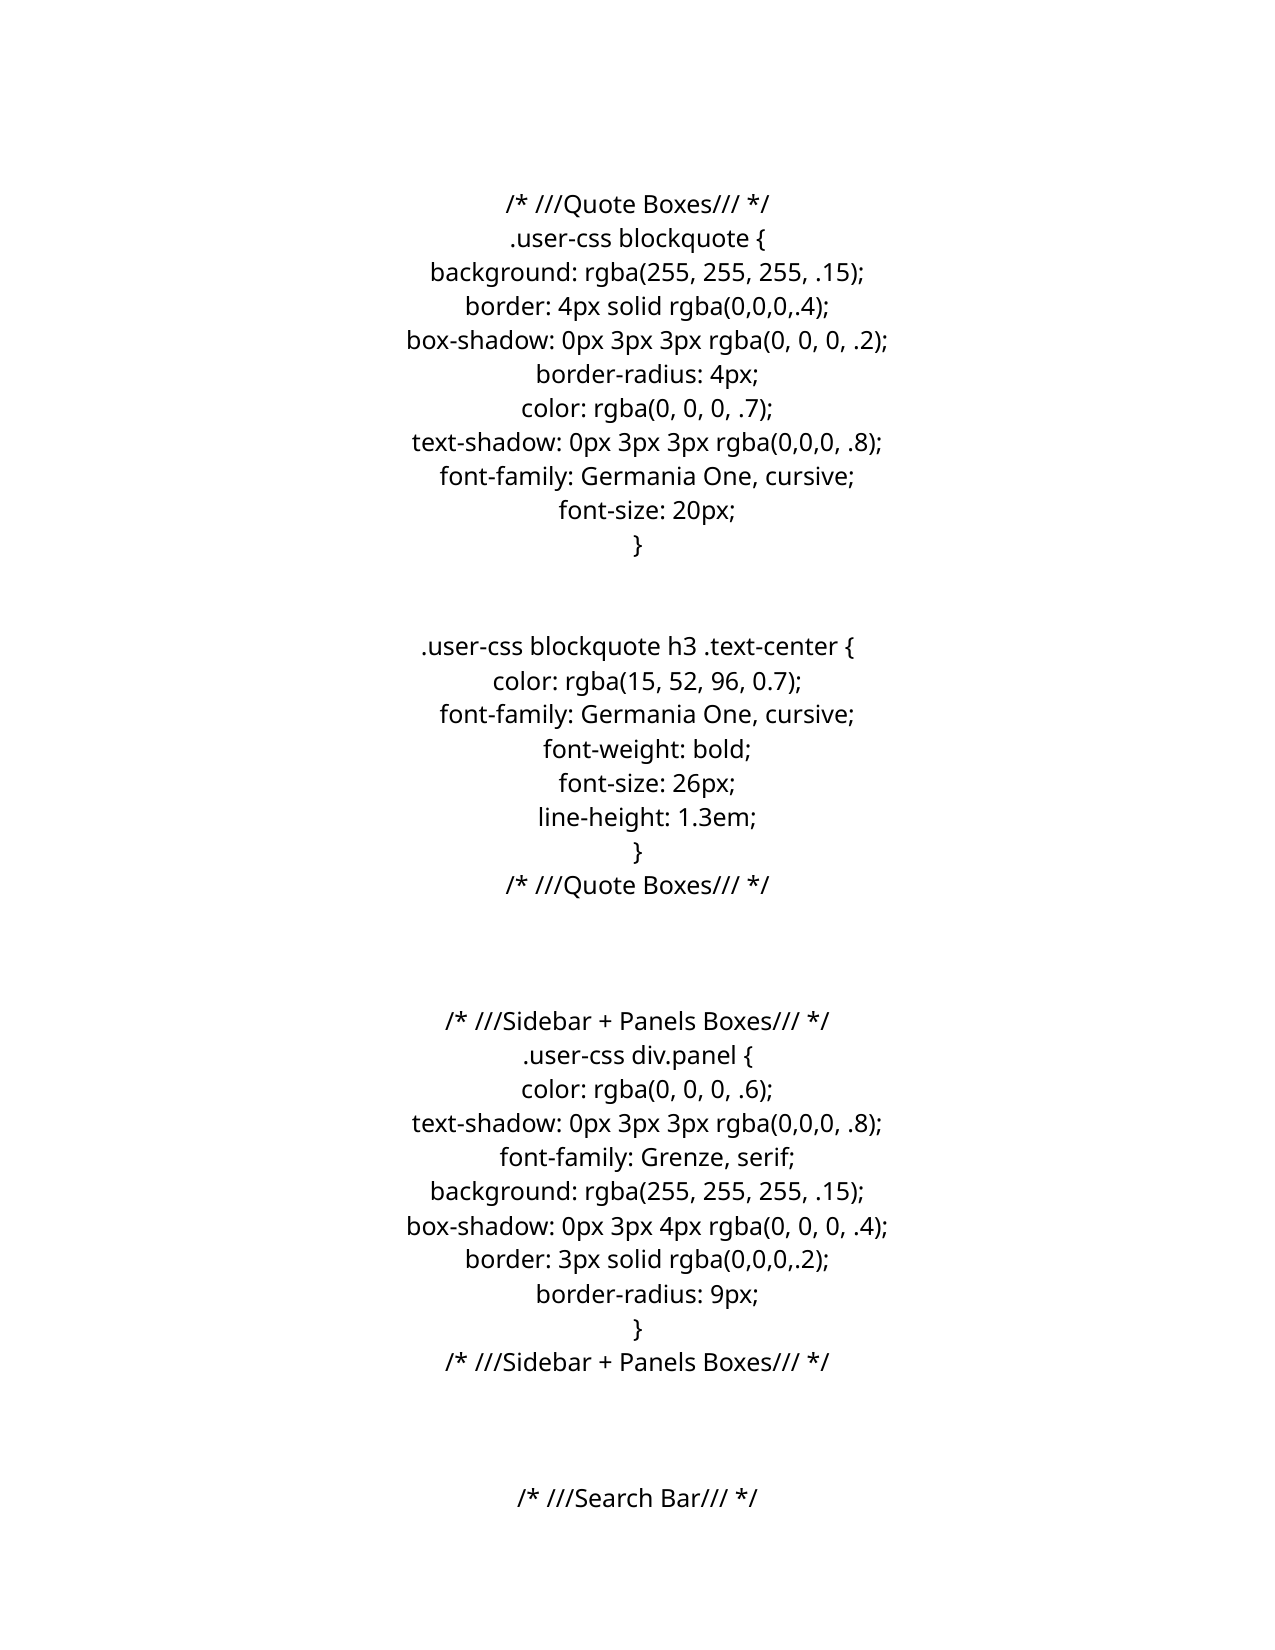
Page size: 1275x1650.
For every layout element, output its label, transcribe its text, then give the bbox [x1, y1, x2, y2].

text font-family: Grenze, serif; [118, 1140, 1157, 1174]
text text-shadow: 0px 3px 3px rgba(0,0,0, .8); [118, 1106, 1157, 1140]
text /* ///Quote Boxes/// */ [118, 867, 1157, 902]
text background: rgba(255, 255, 255, .15); [118, 1174, 1157, 1208]
text } [118, 527, 1157, 561]
text background: rgba(255, 255, 255, .15); [118, 254, 1157, 288]
text .user-css blockquote h3 .text-center { [118, 629, 1157, 663]
text border-radius: 4px; [118, 357, 1157, 391]
text /* ///Quote Boxes/// */ [118, 186, 1157, 220]
text } [118, 833, 1157, 867]
text } [118, 1310, 1157, 1344]
text font-family: Germania One, cursive; [118, 697, 1157, 731]
text font-weight: bold; [118, 731, 1157, 765]
text /* ///Sidebar + Panels Boxes/// */ [118, 1004, 1157, 1038]
text /* ///Search Bar/// */ [118, 1481, 1157, 1515]
text box-shadow: 0px 3px 3px rgba(0, 0, 0, .2); [118, 322, 1157, 357]
text color: rgba(0, 0, 0, .6); [118, 1072, 1157, 1106]
text box-shadow: 0px 3px 4px rgba(0, 0, 0, .4); [118, 1208, 1157, 1242]
text .user-css div.panel { [118, 1038, 1157, 1072]
text border-radius: 9px; [118, 1276, 1157, 1310]
text color: rgba(15, 52, 96, 0.7); [118, 663, 1157, 697]
text font-size: 20px; [118, 493, 1157, 527]
text border: 4px solid rgba(0,0,0,.4); [118, 288, 1157, 322]
text color: rgba(0, 0, 0, .7); [118, 391, 1157, 425]
text font-family: Germania One, cursive; [118, 459, 1157, 493]
text /* ///Sidebar + Panels Boxes/// */ [118, 1344, 1157, 1378]
text line-height: 1.3em; [118, 799, 1157, 833]
text border: 3px solid rgba(0,0,0,.2); [118, 1242, 1157, 1276]
text font-size: 26px; [118, 765, 1157, 799]
text text-shadow: 0px 3px 3px rgba(0,0,0, .8); [118, 425, 1157, 459]
text .user-css blockquote { [118, 220, 1157, 254]
